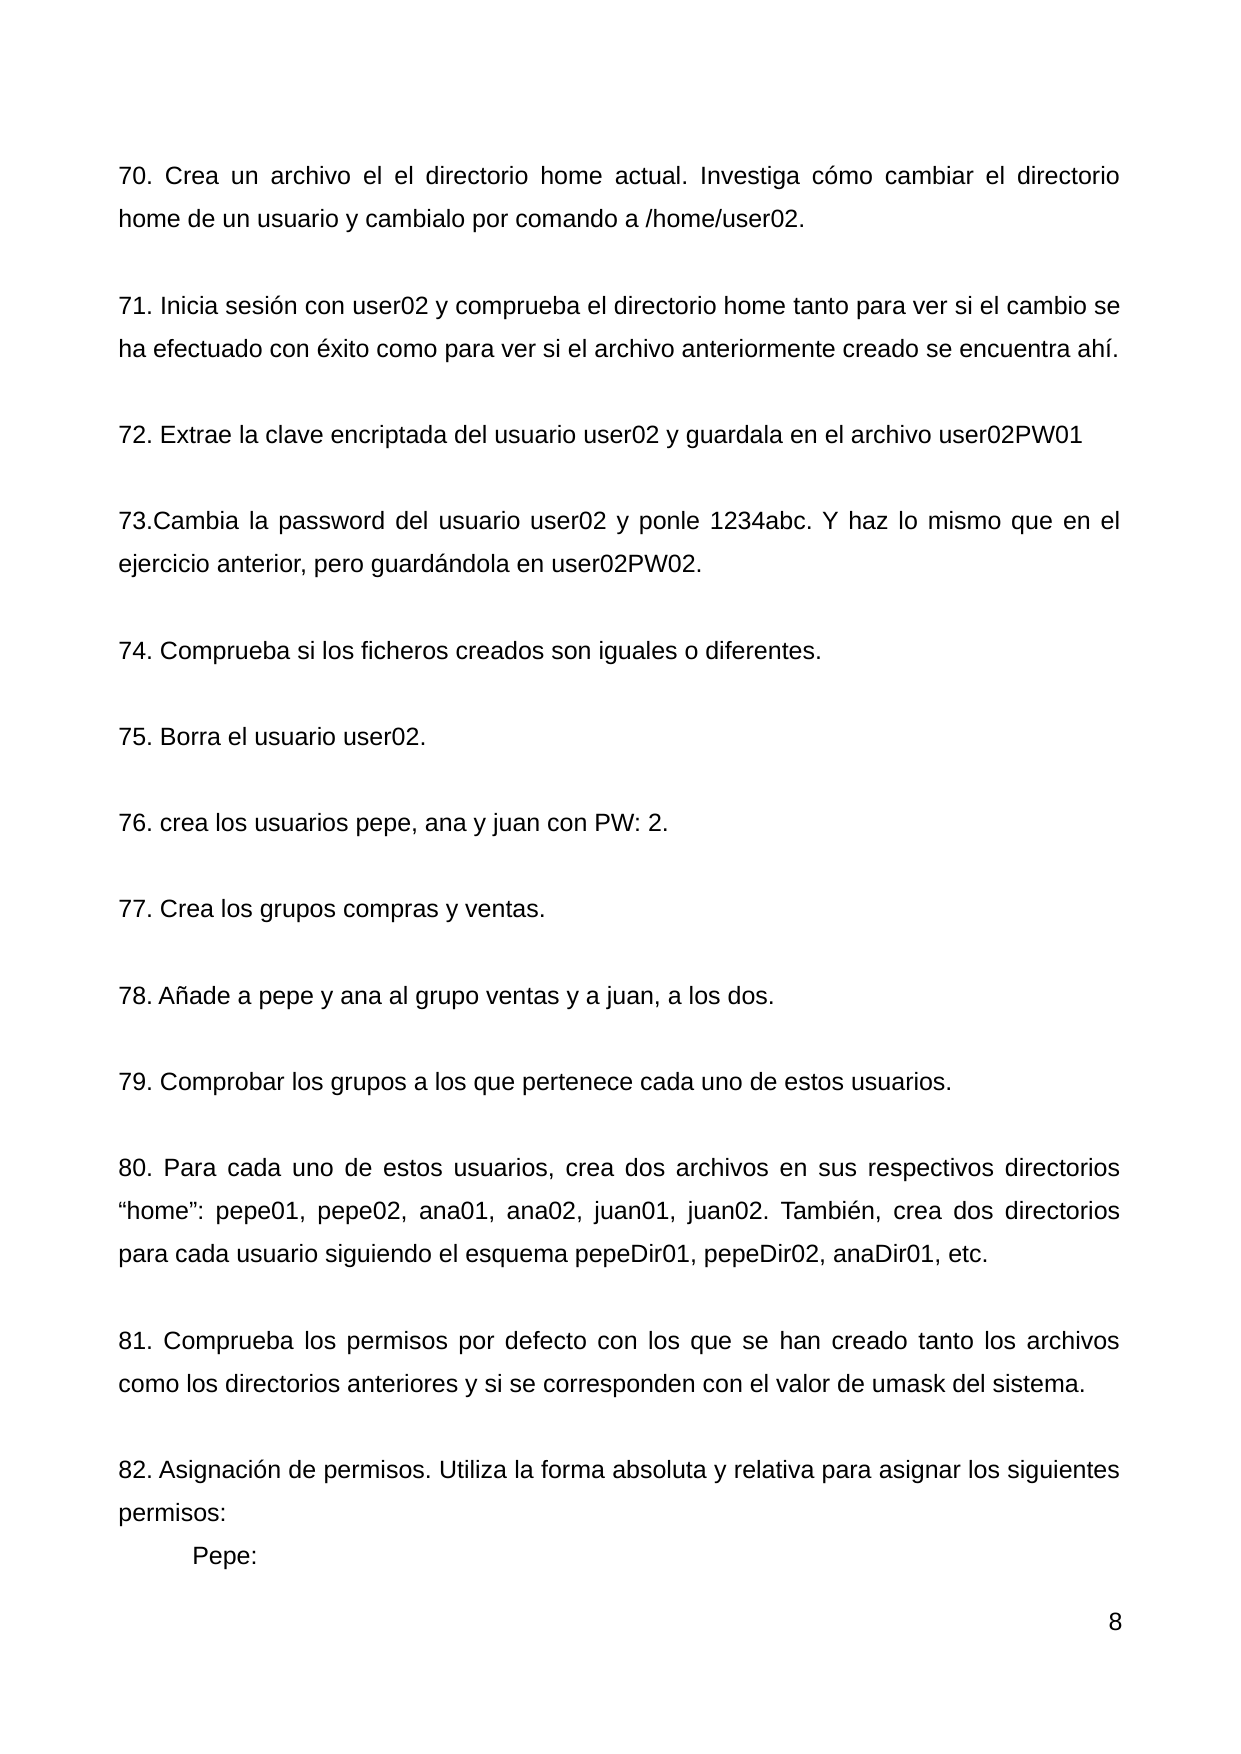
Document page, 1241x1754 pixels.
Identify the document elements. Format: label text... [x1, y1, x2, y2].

text 79. Comprobar los grupos a los que pertenece cada uno de estos usuarios. [118, 1067, 1122, 1096]
text 81. Comprueba los permisos por defecto con los que se han creado tanto los archivos como los directorios anteriores y si se corresponden con el valor de umask del sistema. [118, 1326, 1122, 1397]
text 78. Añade a pepe y ana al grupo ventas y a juan, a los dos. [118, 981, 1122, 1009]
text 72. Extrae la clave encriptada del usuario user02 y guardala en el archivo user02PW01 [118, 420, 1122, 449]
text 82. Asignación de permisos. Utiliza la forma absoluta y relativa para asignar los siguientes permisos: [118, 1455, 1122, 1527]
text 76. crea los usuarios pepe, ana y juan con PW: 2. [118, 808, 1122, 837]
text 75. Borra el usuario user02. [118, 722, 1122, 751]
text 73.Cambia la password del usuario user02 y ponle 1234abc. Y haz lo mismo que en el ejercicio anterior, pero guardándola en user02PW02. [118, 506, 1122, 578]
text 77. Crea los grupos compras y ventas. [118, 894, 1122, 923]
text 70. Crea un archivo el el directorio home actual. Investiga cómo cambiar el directorio home de un usuario y cambialo por comando a /home/user02. [118, 161, 1122, 233]
text 71. Inicia sesión con user02 y comprueba el directorio home tanto para ver si el cambio se ha efectuado con éxito como para ver si el archivo anteriormente creado se encuentra ahí. [118, 291, 1122, 362]
text 74. Comprueba si los ficheros creados son iguales o diferentes. [118, 636, 1122, 664]
text 80. Para cada uno de estos usuarios, crea dos archivos en sus respectivos directorios “home”: pepe01, pepe02, ana01, ana02, juan01, juan02. También, crea dos directorios para cada usuario siguiendo el esquema pepeDir01, pepeDir02, anaDir01, etc. [118, 1153, 1122, 1268]
text Pepe: [118, 1541, 1122, 1570]
